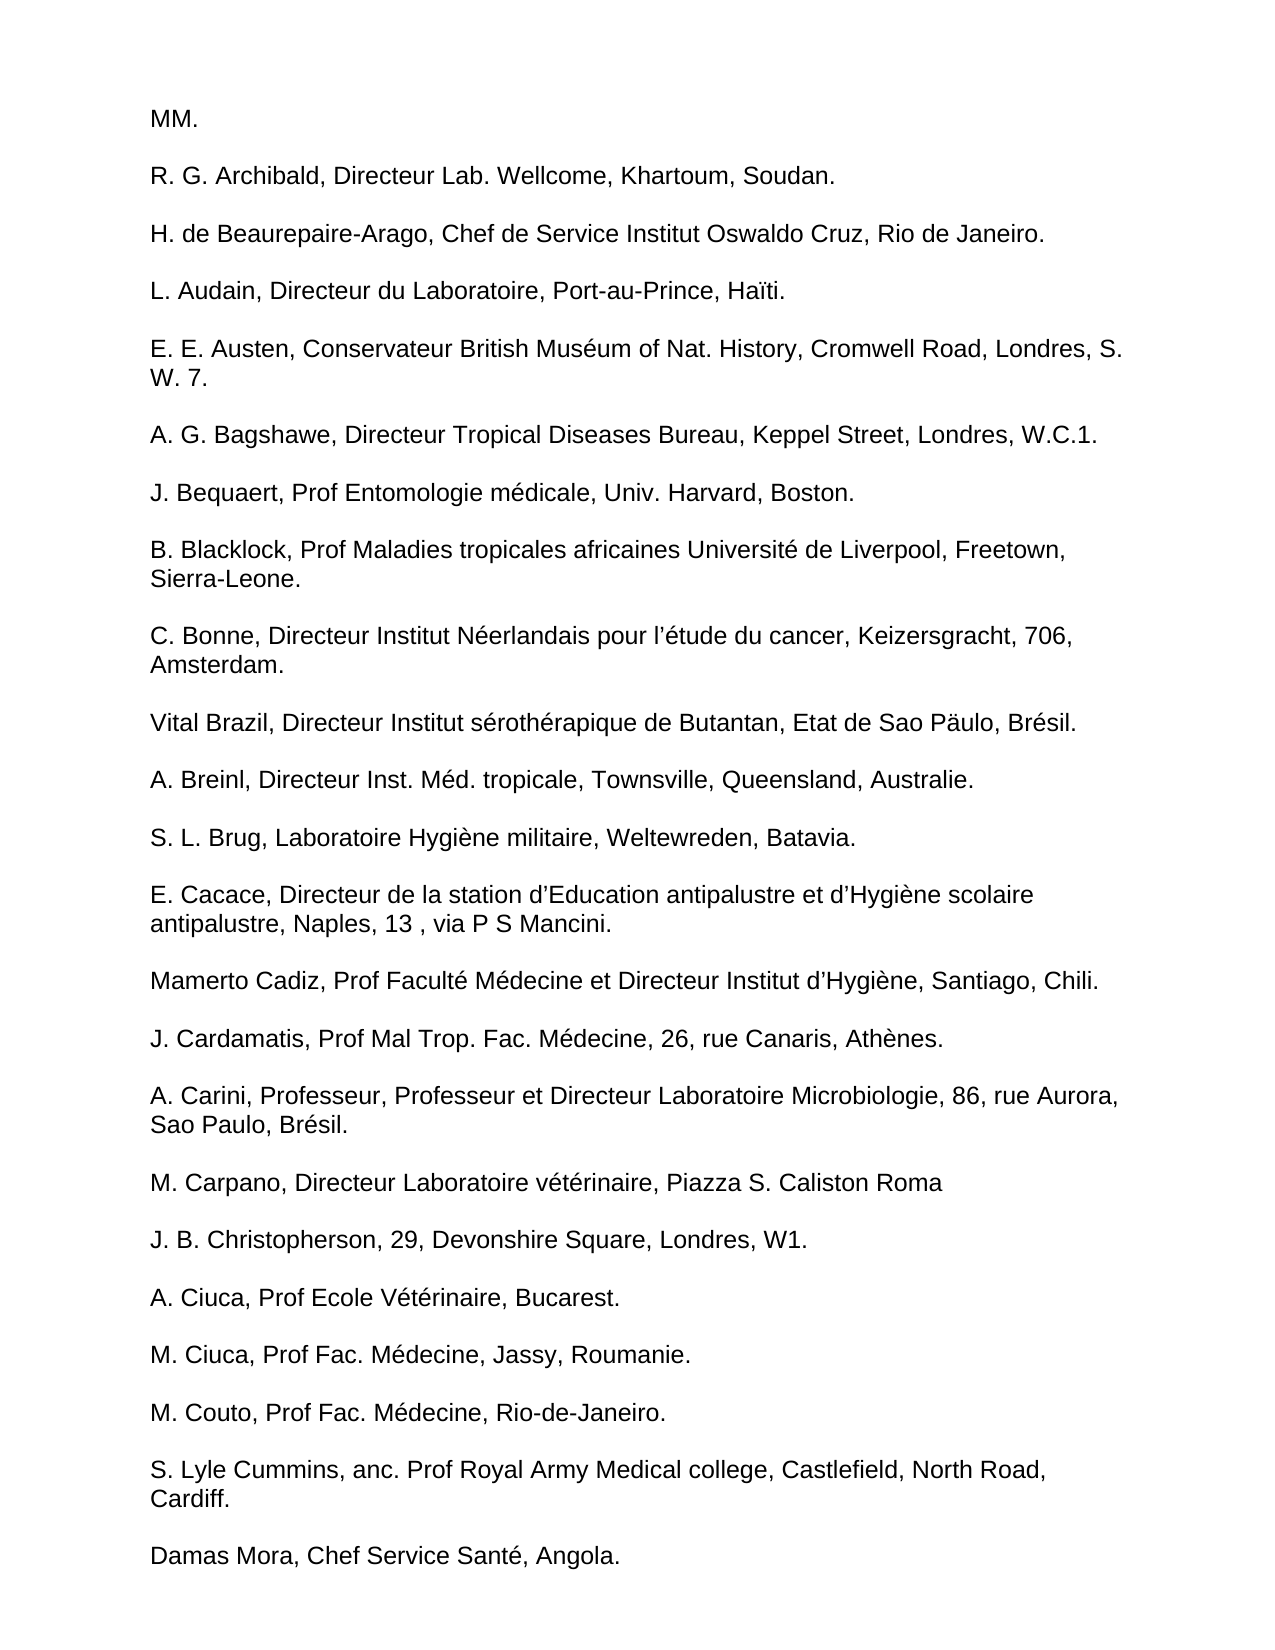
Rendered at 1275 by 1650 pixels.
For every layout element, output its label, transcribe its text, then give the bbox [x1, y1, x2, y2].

text Damas Mora, Chef Service Santé, Angola. [150, 1541, 1125, 1570]
text J. Bequaert, Prof Entomologie médicale, Univ. Harvard, Boston. [150, 477, 1125, 506]
text Vital Brazil, Directeur Institut sérothérapique de Butantan, Etat de Sao Päulo, Brésil. [150, 707, 1125, 736]
text S. L. Brug, Laboratoire Hygiène militaire, Weltewreden, Batavia. [150, 822, 1125, 851]
text E. Cacace, Directeur de la station d’Education antipalustre et d’Hygiène scolaire antipalustre, Naples, 13 , via P S Mancini. [150, 880, 1125, 937]
text J. Cardamatis, Prof Mal Trop. Fac. Médecine, 26, rue Canaris, Athènes. [150, 1024, 1125, 1052]
text M. Carpano, Directeur Laboratoire vétérinaire, Piazza S. Caliston Roma [150, 1167, 1125, 1196]
text A. Carini, Professeur, Professeur et Directeur Laboratoire Microbiologie, 86, rue Aurora, Sao Paulo, Brésil. [150, 1081, 1125, 1139]
text A. Breinl, Directeur Inst. Méd. tropicale, Townsville, Queensland, Australie. [150, 765, 1125, 794]
text C. Bonne, Directeur Institut Néerlandais pour l’étude du cancer, Keizersgracht, 706, Amsterdam. [150, 621, 1125, 679]
text S. Lyle Cummins, anc. Prof Royal Army Medical college, Castlefield, North Road, Cardiff. [150, 1455, 1125, 1512]
text R. G. Archibald, Directeur Lab. Wellcome, Khartoum, Soudan. [150, 161, 1125, 190]
text M. Ciuca, Prof Fac. Médecine, Jassy, Roumanie. [150, 1340, 1125, 1369]
text E. E. Austen, Conservateur British Muséum of Nat. History, Cromwell Road, Londres, S. W. 7. [150, 334, 1125, 391]
text M. Couto, Prof Fac. Médecine, Rio-de-Janeiro. [150, 1397, 1125, 1426]
text L. Audain, Directeur du Laboratoire, Port-au-Prince, Haïti. [150, 276, 1125, 305]
text A. G. Bagshawe, Directeur Tropical Diseases Bureau, Keppel Street, Londres, W.C.1. [150, 420, 1125, 449]
text H. de Beaurepaire-Arago, Chef de Service Institut Oswaldo Cruz, Rio de Janeiro. [150, 219, 1125, 247]
text Mamerto Cadiz, Prof Faculté Médecine et Directeur Institut d’Hygiène, Santiago, Chili. [150, 966, 1125, 995]
text B. Blacklock, Prof Maladies tropicales africaines Université de Liverpool, Freetown, Sierra-Leone. [150, 535, 1125, 592]
text MM. [150, 104, 1125, 132]
text A. Ciuca, Prof Ecole Vétérinaire, Bucarest. [150, 1282, 1125, 1311]
text J. B. Christopherson, 29, Devonshire Square, Londres, W1. [150, 1225, 1125, 1254]
